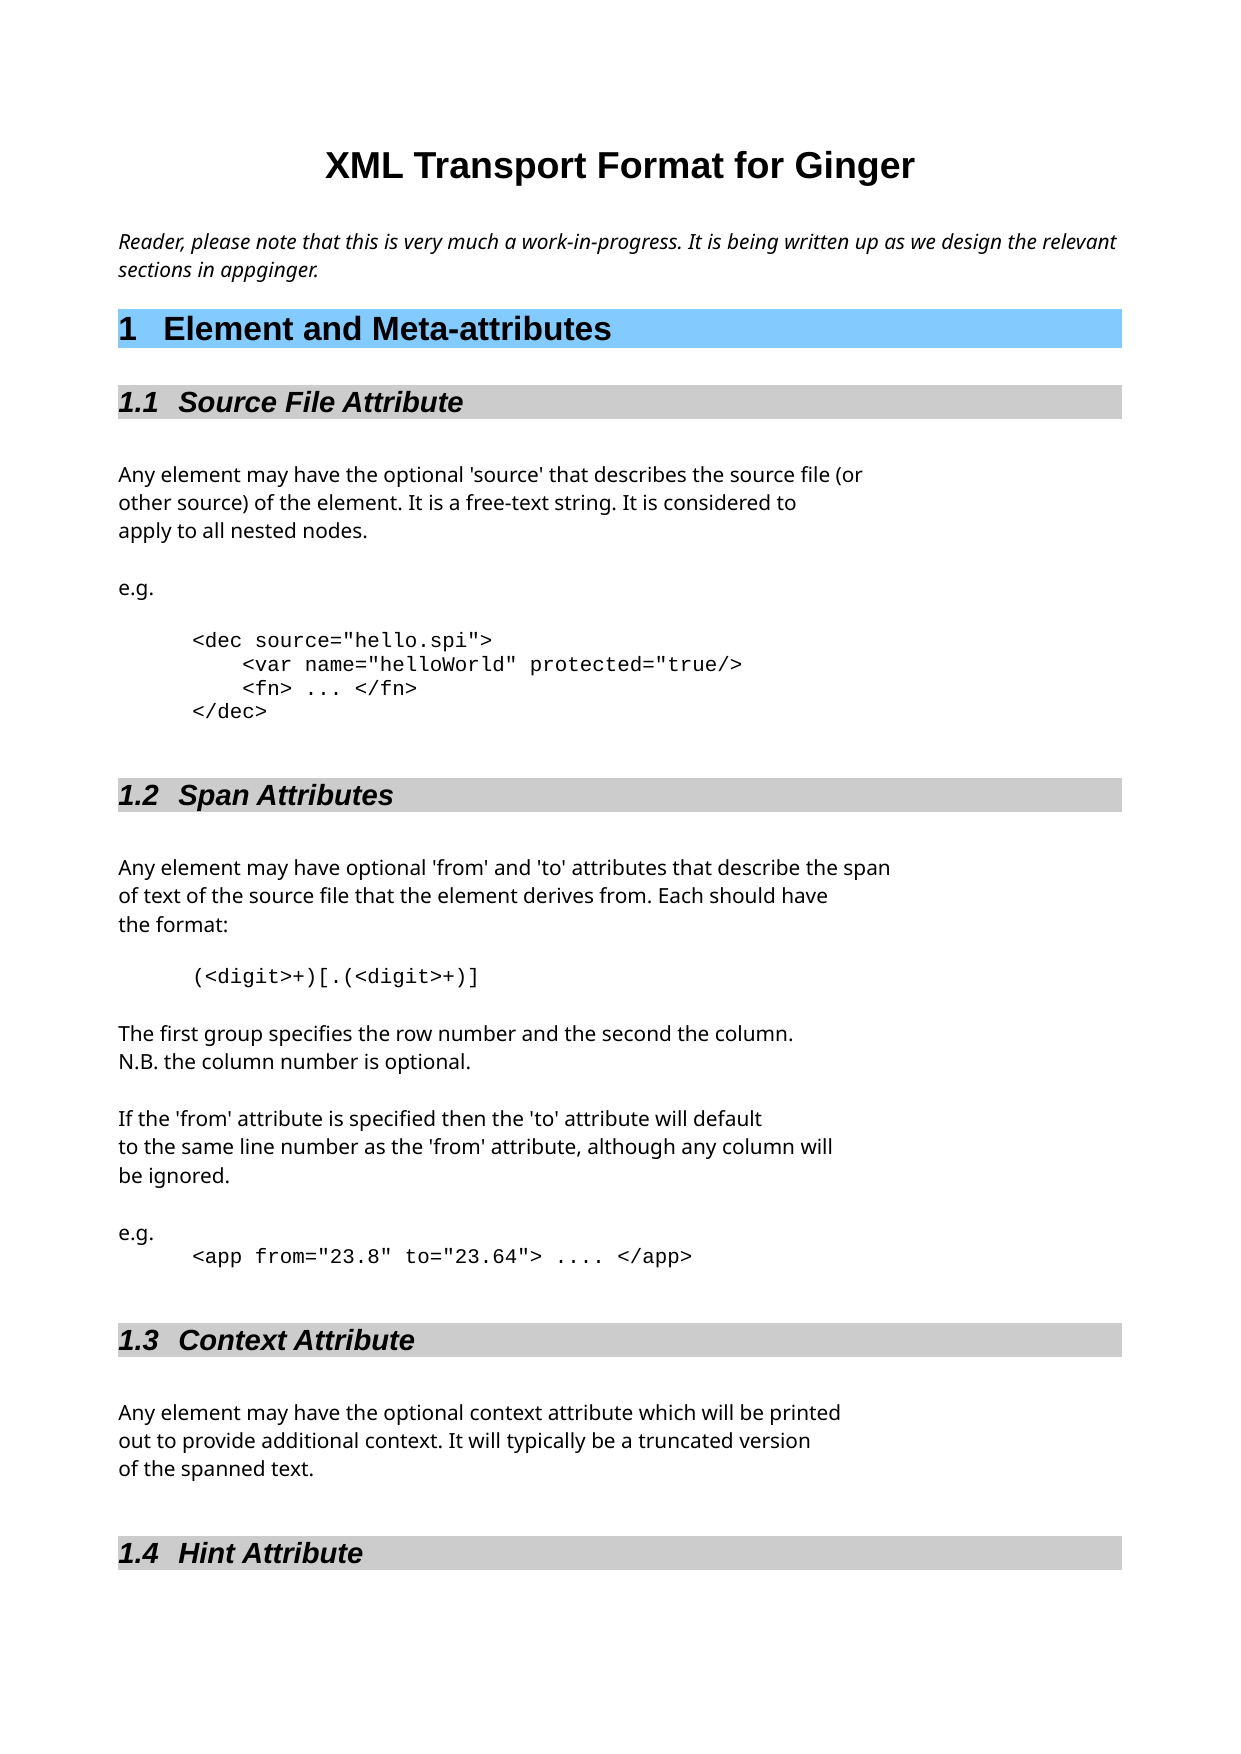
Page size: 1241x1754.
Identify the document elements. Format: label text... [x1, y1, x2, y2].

text to the same line number as the 'from' attribute, although any column will [118, 1132, 1122, 1161]
text If the 'from' attribute is specified then the 'to' attribute will default [118, 1104, 1122, 1132]
text <app from="23.8" to="23.64"> .... </app> [192, 1246, 1122, 1270]
subtitle Span Attributes [118, 778, 1122, 812]
text of text of the source file that the element derives from. Each should have [118, 881, 1122, 910]
subtitle Hint Attribute [118, 1536, 1122, 1570]
text other source) of the element. It is a free-text string. It is considered to [118, 488, 1122, 517]
text The first group specifies the row number and the second the column. [118, 1019, 1122, 1047]
text e.g. [118, 573, 1122, 602]
subtitle Element and Meta-attributes [118, 309, 1122, 348]
text apply to all nested nodes. [118, 517, 1122, 545]
subtitle Source File Attribute [118, 385, 1122, 419]
text Reader, please note that this is very much a work-in-progress. It is being written up as we design the relevant sections in appginger. [118, 227, 1122, 284]
text <var name="helloWorld" protected="true/> [192, 654, 1122, 678]
subtitle Context Attribute [118, 1323, 1122, 1357]
text be ignored. [118, 1161, 1122, 1189]
text Any element may have the optional context attribute which will be printed [118, 1398, 1122, 1426]
text Any element may have optional 'from' and 'to' attributes that describe the span [118, 853, 1122, 881]
text <fn> ... </fn> [192, 678, 1122, 701]
text <dec source="hello.spi"> [192, 630, 1122, 654]
text e.g. [118, 1218, 1122, 1246]
title XML Transport Format for Ginger [118, 143, 1122, 186]
text </dec> [192, 701, 1122, 725]
text N.B. the column number is optional. [118, 1047, 1122, 1076]
text out to provide additional context. It will typically be a truncated version [118, 1426, 1122, 1454]
text the format: [118, 910, 1122, 938]
text (<digit>+)[.(<digit>+)] [192, 967, 1122, 990]
text Any element may have the optional 'source' that describes the source file (or [118, 460, 1122, 488]
text of the spanned text. [118, 1454, 1122, 1483]
